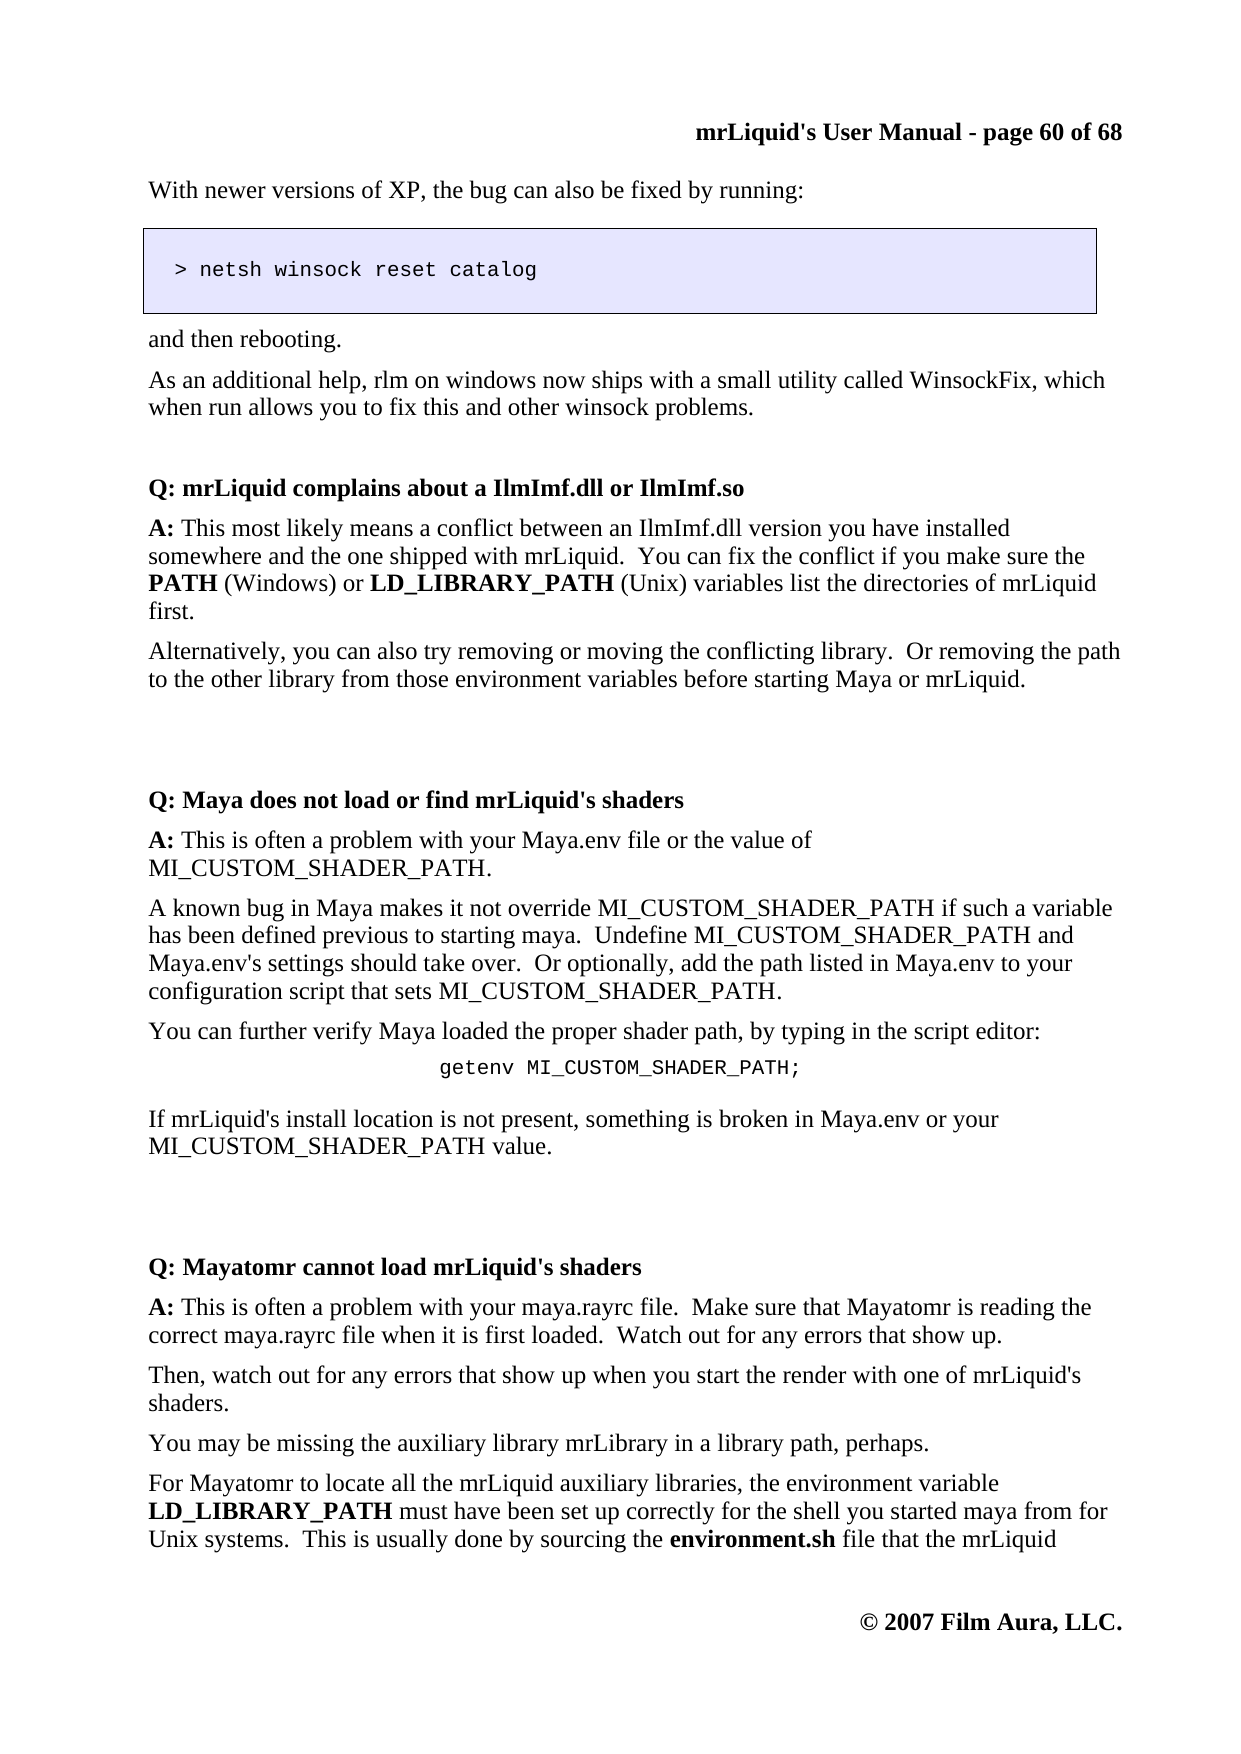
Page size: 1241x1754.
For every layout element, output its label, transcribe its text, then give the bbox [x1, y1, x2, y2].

text A known bug in Maya makes it not override MI_CUSTOM_SHADER_PATH if such a variable has been defined previous to starting maya. Undefine MI_CUSTOM_SHADER_PATH and Maya.env's settings should take over. Or optionally, add the path listed in Maya.env to your configuration script that sets MI_CUSTOM_SHADER_PATH. [148, 894, 1122, 1005]
text getenv MI_CUSTOM_SHADER_PATH; [118, 1057, 1122, 1081]
text Alternatively, you can also try removing or moving the conflicting library. Or removing the path to the other library from those environment variables before starting Maya or mrLiquid. [148, 637, 1122, 693]
text A: This most likely means a conflict between an IlmImf.dll version you have installed somewhere and the one shipped with mrLiquid. You can fix the conflict if you make sure the PATH (Windows) or LD_LIBRARY_PATH (Unix) variables list the directories of mrLiquid first. [148, 514, 1122, 625]
text Q: mrLiquid complains about a IlmImf.dll or IlmImf.so [148, 474, 1122, 502]
text You can further verify Maya loaded the proper shader path, by typing in the script editor: [148, 1017, 1122, 1045]
text For Mayatomr to locate all the mrLiquid auxiliary libraries, the environment variable LD_LIBRARY_PATH must have been set up correctly for the shell you started maya from for Unix systems. This is usually done by sourcing the environment.sh file that the mrLiquid [148, 1469, 1122, 1552]
text Then, watch out for any errors that show up when you start the render with one of mrLiquid's shaders. [148, 1361, 1122, 1417]
text A: This is often a problem with your maya.rayrc file. Make sure that Mayatomr is reading the correct maya.rayrc file when it is first loaded. Watch out for any errors that show up. [148, 1293, 1122, 1349]
text If mrLiquid's install location is not present, something is broken in Maya.env or your MI_CUSTOM_SHADER_PATH value. [148, 1105, 1122, 1160]
text > netsh winsock reset catalog [174, 259, 1066, 283]
text Q: Maya does not load or find mrLiquid's shaders [148, 786, 1122, 813]
text and then rebooting. [148, 216, 1122, 353]
text As an additional help, rlm on windows now ships with a small utility called WinsockFix, which when run allows you to fix this and other winsock problems. [148, 366, 1122, 421]
text With newer versions of XP, the bug can also be fixed by running: [148, 176, 1122, 203]
text You may be missing the auxiliary library mrLibrary in a library path, perhaps. [148, 1429, 1122, 1457]
text Q: Mayatomr cannot load mrLiquid's shaders [148, 1253, 1122, 1281]
text A: This is often a problem with your Maya.env file or the value of MI_CUSTOM_SHADER_PATH. [148, 826, 1122, 881]
